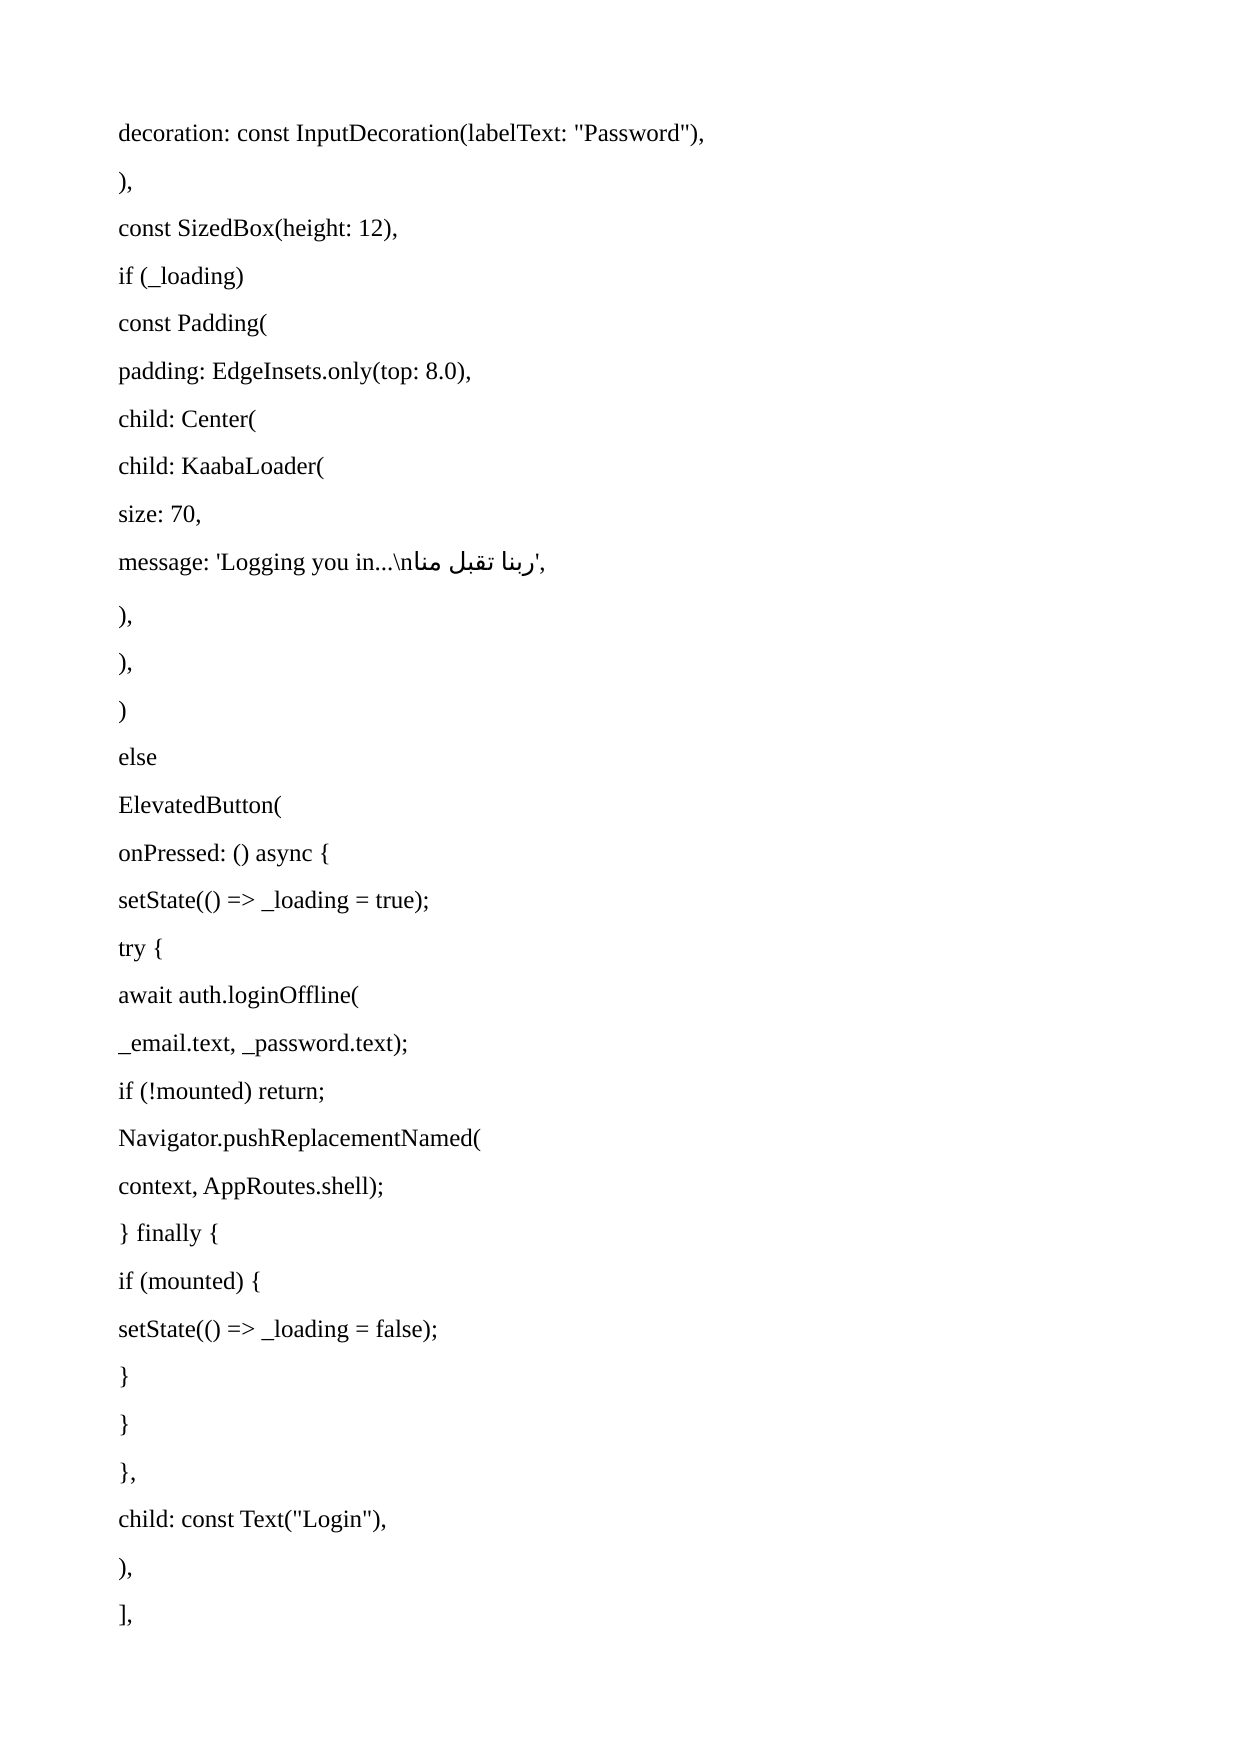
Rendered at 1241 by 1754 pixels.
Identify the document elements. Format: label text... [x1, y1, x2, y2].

text ], [118, 1599, 1122, 1628]
text child: Center( [118, 404, 1122, 432]
text ElevatedButton( [118, 790, 1122, 819]
text setState(() => _loading = true); [118, 885, 1122, 914]
text else [118, 742, 1122, 771]
text } finally { [118, 1218, 1122, 1247]
text const SizedBox(height: 12), [118, 213, 1122, 242]
text const Padding( [118, 308, 1122, 337]
text setState(() => _loading = false); [118, 1314, 1122, 1342]
text ), [118, 1552, 1122, 1581]
text if (mounted) { [118, 1266, 1122, 1295]
text } [118, 1409, 1122, 1438]
text await auth.loginOffline( [118, 981, 1122, 1009]
text child: const Text("Login"), [118, 1504, 1122, 1533]
text Navigator.pushReplacementNamed( [118, 1123, 1122, 1152]
text ), [118, 166, 1122, 194]
text context, AppRoutes.shell); [118, 1171, 1122, 1200]
text child: KaabaLoader( [118, 451, 1122, 480]
text if (!mounted) return; [118, 1076, 1122, 1104]
text padding: EdgeInsets.only(top: 8.0), [118, 356, 1122, 385]
text message: 'Logging you in...\nربنا تقبل منا', [118, 547, 1122, 580]
text decoration: const InputDecoration(labelText: "Password"), [118, 118, 1122, 147]
text ), [118, 600, 1122, 628]
text } [118, 1361, 1122, 1390]
text if (_loading) [118, 261, 1122, 290]
text onPressed: () async { [118, 838, 1122, 866]
text ), [118, 647, 1122, 676]
text ) [118, 695, 1122, 724]
text _email.text, _password.text); [118, 1028, 1122, 1057]
text }, [118, 1457, 1122, 1485]
text try { [118, 933, 1122, 962]
text size: 70, [118, 499, 1122, 528]
